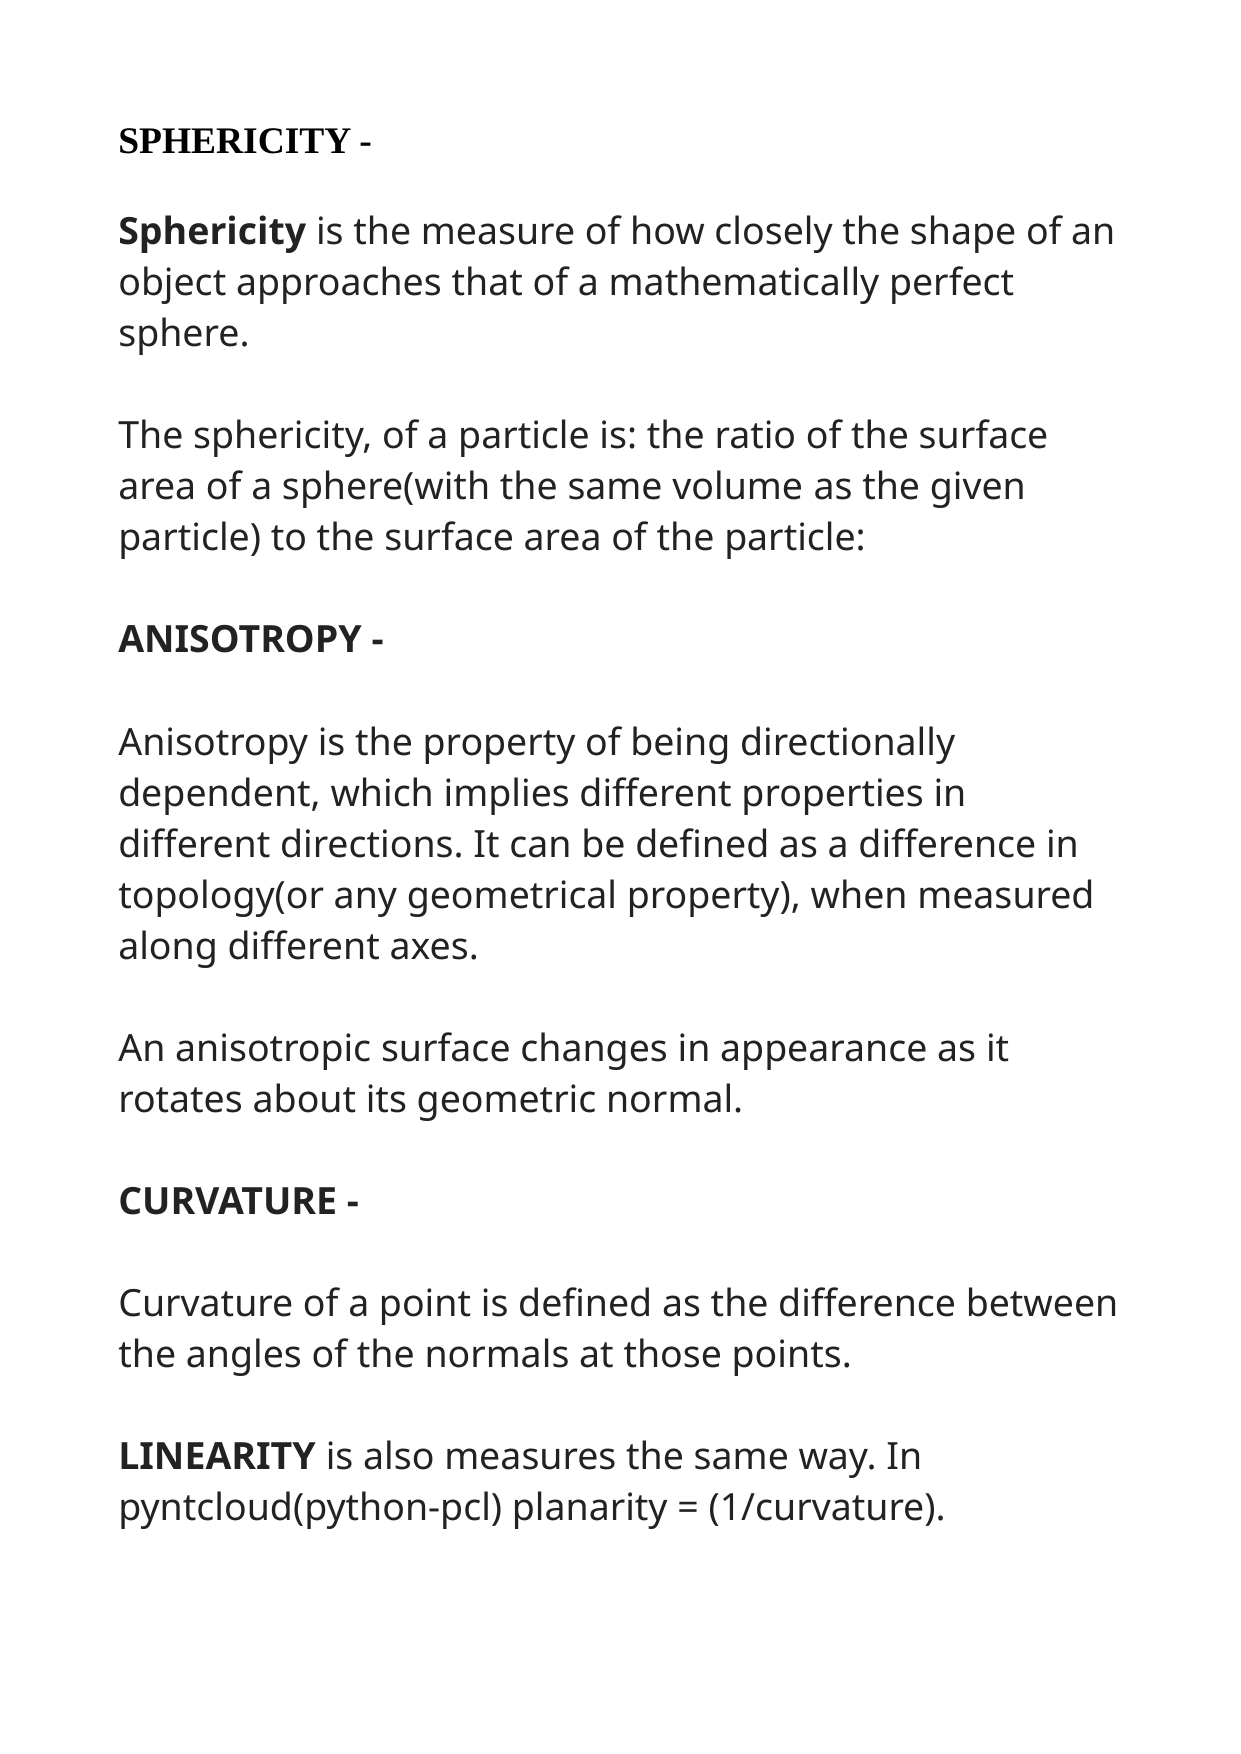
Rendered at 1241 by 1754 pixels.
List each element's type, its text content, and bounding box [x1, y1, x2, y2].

text LINEARITY is also measures the same way. In pyntcloud(python-pcl) planarity = (1/curvature). [118, 1429, 1122, 1531]
text Anisotropy is the property of being directionally dependent, which implies different properties in different directions. It can be defined as a difference in topology(or any geometrical property), when measured along different axes. [118, 715, 1122, 970]
text The sphericity, of a particle is: the ratio of the surface area of a sphere(with the same volume as the given particle) to the surface area of the particle: [118, 408, 1122, 562]
text ANISOTROPY - [118, 613, 1122, 664]
text SPHERICITY - [118, 118, 1122, 161]
text Curvature of a point is defined as the difference between the angles of the normals at those points. [118, 1276, 1122, 1378]
text An anisotropic surface changes in appearance as it rotates about its geometric normal. [118, 1021, 1122, 1123]
text Sphericity is the measure of how closely the shape of an object approaches that of a mathematically perfect sphere. [118, 204, 1122, 357]
text CURVATURE - [118, 1174, 1122, 1225]
